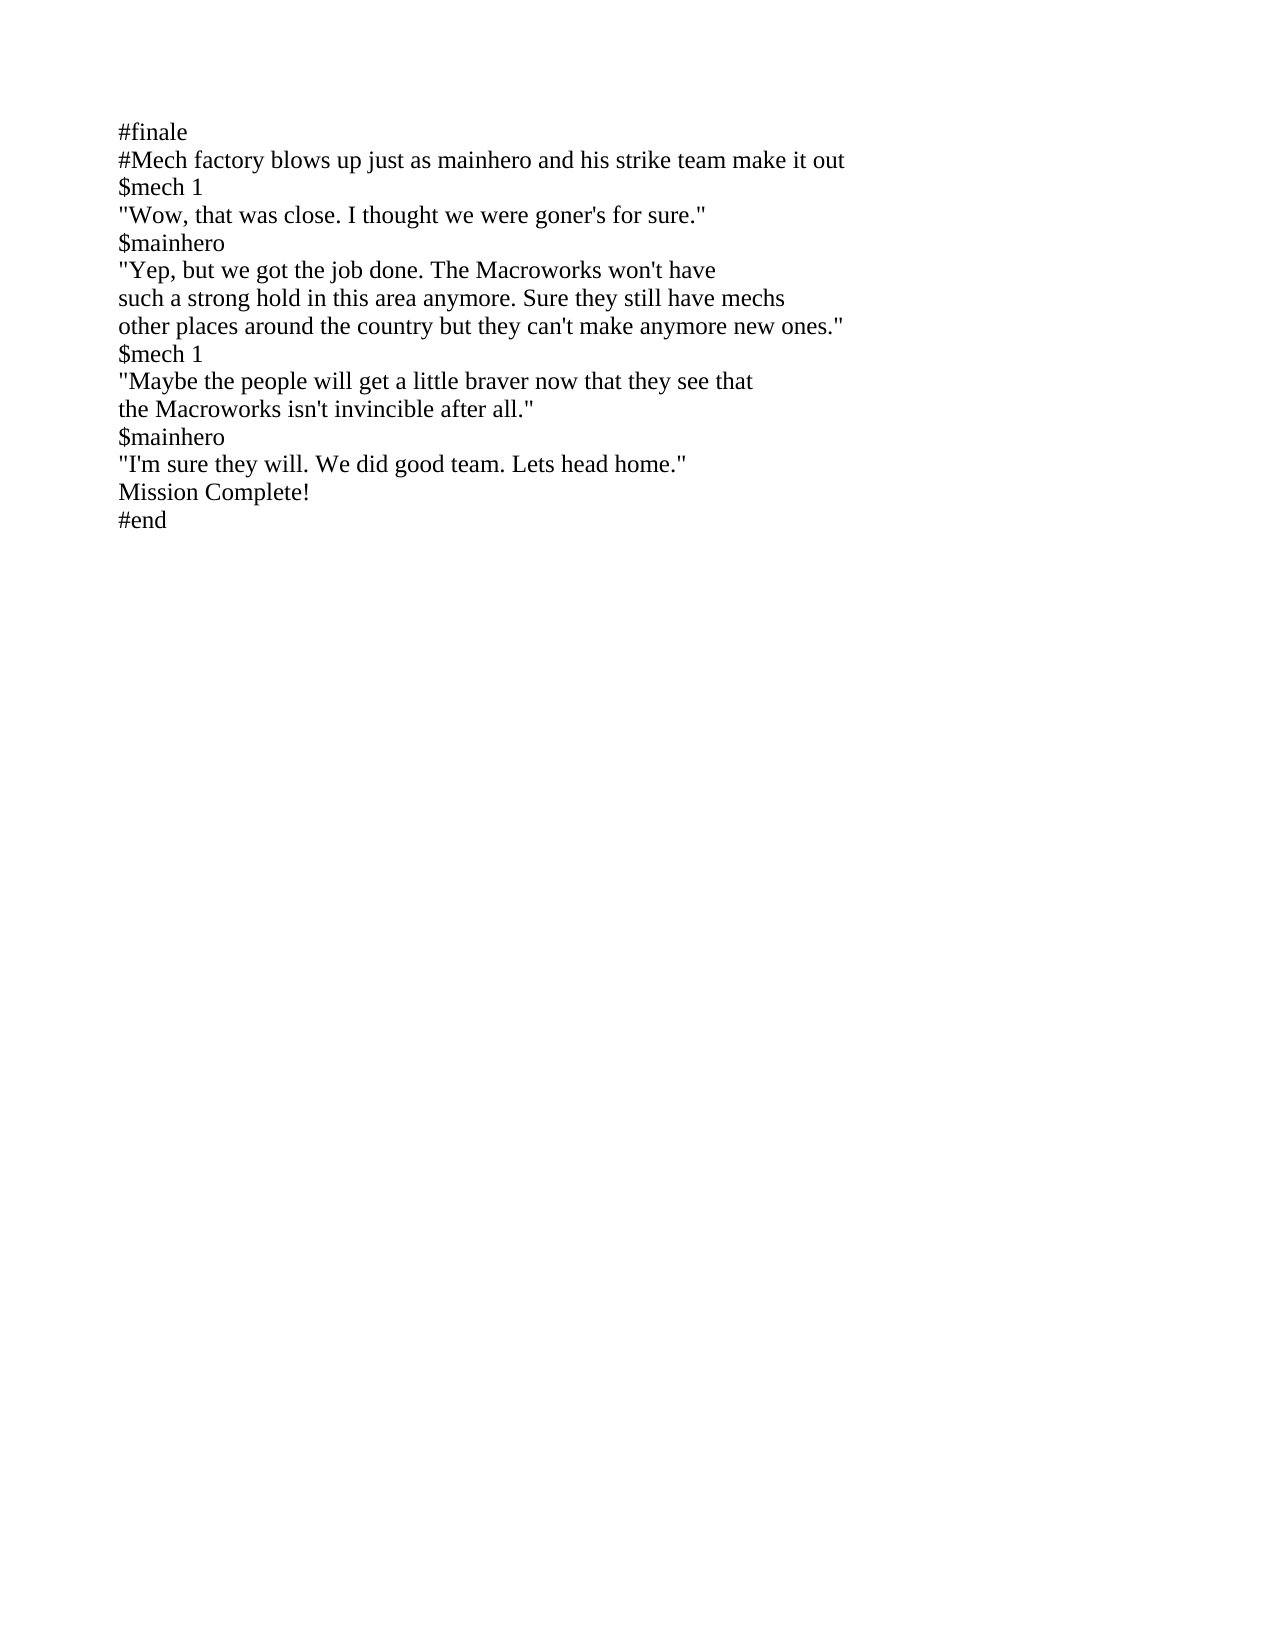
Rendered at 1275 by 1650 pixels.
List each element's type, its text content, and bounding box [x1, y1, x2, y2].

text $mainhero [118, 229, 1157, 257]
text $mainhero [118, 423, 1157, 451]
text other places around the country but they can't make anymore new ones." [118, 312, 1157, 340]
text "Maybe the people will get a little braver now that they see that [118, 367, 1157, 395]
text #Mech factory blows up just as mainhero and his strike team make it out [118, 146, 1157, 173]
text #finale [118, 118, 1157, 146]
text "Wow, that was close. I thought we were goner's for sure." [118, 201, 1157, 229]
text "Yep, but we got the job done. The Macroworks won't have [118, 257, 1157, 284]
text Mission Complete! [118, 478, 1157, 506]
text the Macroworks isn't invincible after all." [118, 395, 1157, 423]
text #end [118, 506, 1157, 534]
text $mech 1 [118, 340, 1157, 367]
text such a strong hold in this area anymore. Sure they still have mechs [118, 284, 1157, 312]
text $mech 1 [118, 173, 1157, 201]
text "I'm sure they will. We did good team. Lets head home." [118, 451, 1157, 478]
